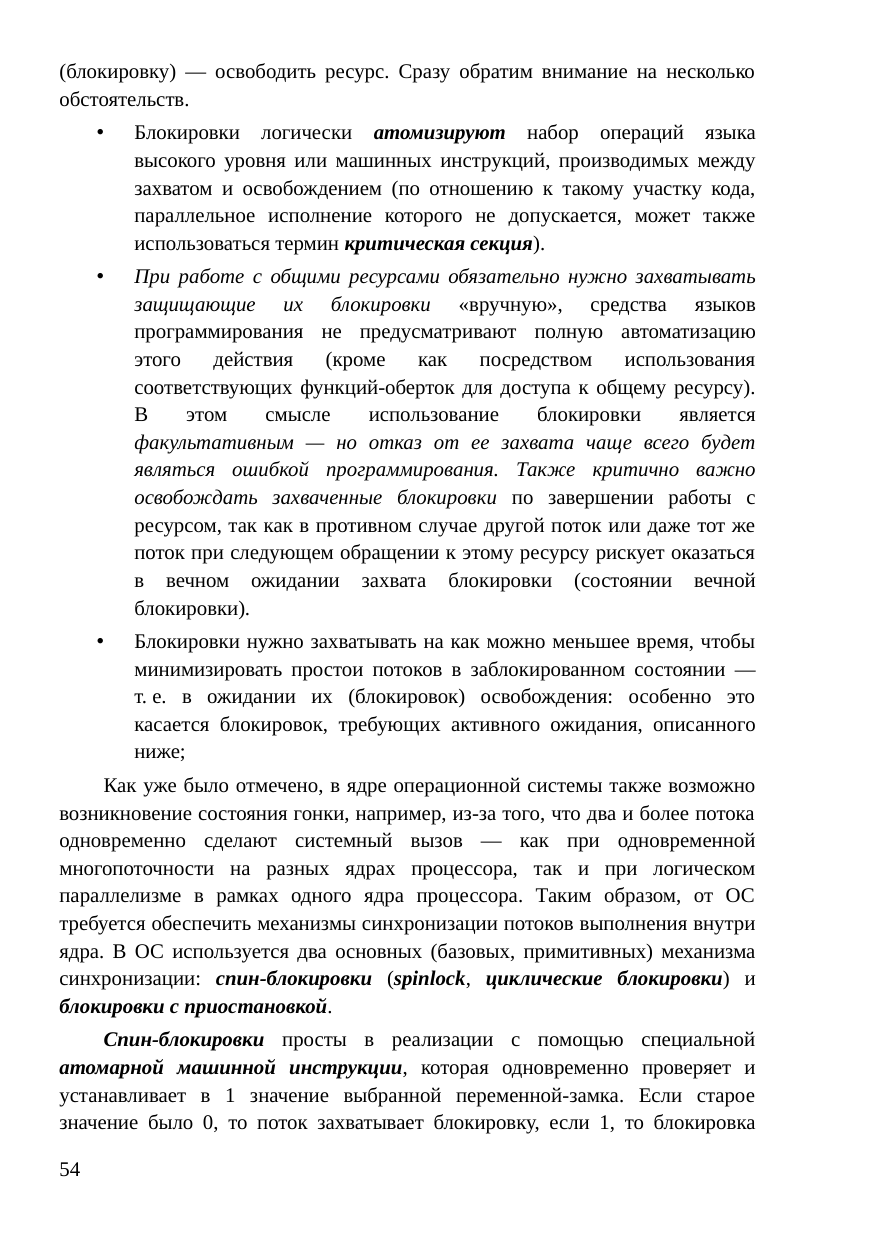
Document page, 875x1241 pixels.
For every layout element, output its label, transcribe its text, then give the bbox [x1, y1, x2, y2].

list Блокировки логически атомизируют набор операций языка высокого уровня или машинных инструкций, производимых между захватом и освобождением (по отношению к такому участку кода, параллельное исполнение которого не допускается, может также использоваться термин критическая секция). [97, 120, 756, 255]
text Спин-блокировки просты в реализации с помощью специальной атомарной машинной инструкции, которая одновременно проверяет и устанавливает в 1 значение выбранной переменной-замка. Если старое значение было 0, то поток захватывает блокировку, если 1, то блокировка [59, 1027, 756, 1134]
text Как уже было отмечено, в ядре операционной системы также возможно возникновение состояния гонки, например, из-за того, что два и более потока одновременно сделают системный вызов — как при одновременной многопоточности на разных ядрах процессора, так и при логическом параллелизме в рамках одного ядра процессора. Таким образом, от ОС требуется обеспечить механизмы синхронизации потоков выполнения внутри ядра. В ОС используется два основных (базовых, примитивных) механизма синхронизации: спин-блокировки (spinlock, циклические блокировки) и блокировки с приостановкой. [59, 773, 756, 1018]
text (блокировку) — освободить ресурс. Сразу обратим внимание на несколько обстоятельств. [59, 59, 756, 111]
list При работе с общими ресурсами обязательно нужно захватывать защищающие их блокировки «вручную», средства языков программирования не предусматривают полную автоматизацию этого действия (кроме как посредством использования соответствующих функций-оберток для доступа к общему ресурсу). В этом смысле использование блокировки является факультативным — но отказ от ее захвата чаще всего будет являться ошибкой программирования. Также критично важно освобождать захваченные блокировки по завершении работы с ресурсом, так как в противном случае другой поток или даже тот же поток при следующем обращении к этому ресурсу рискует оказаться в вечном ожидании захвата блокировки (состоянии вечной блокировки). [97, 264, 756, 619]
list Блокировки нужно захватывать на как можно меньшее время, чтобы минимизировать простои потоков в заблокированном состоянии — т. е. в ожидании их (блокировок) освобождения: особенно это касается блокировок, требующих активного ожидания, описанного ниже; [97, 629, 756, 763]
